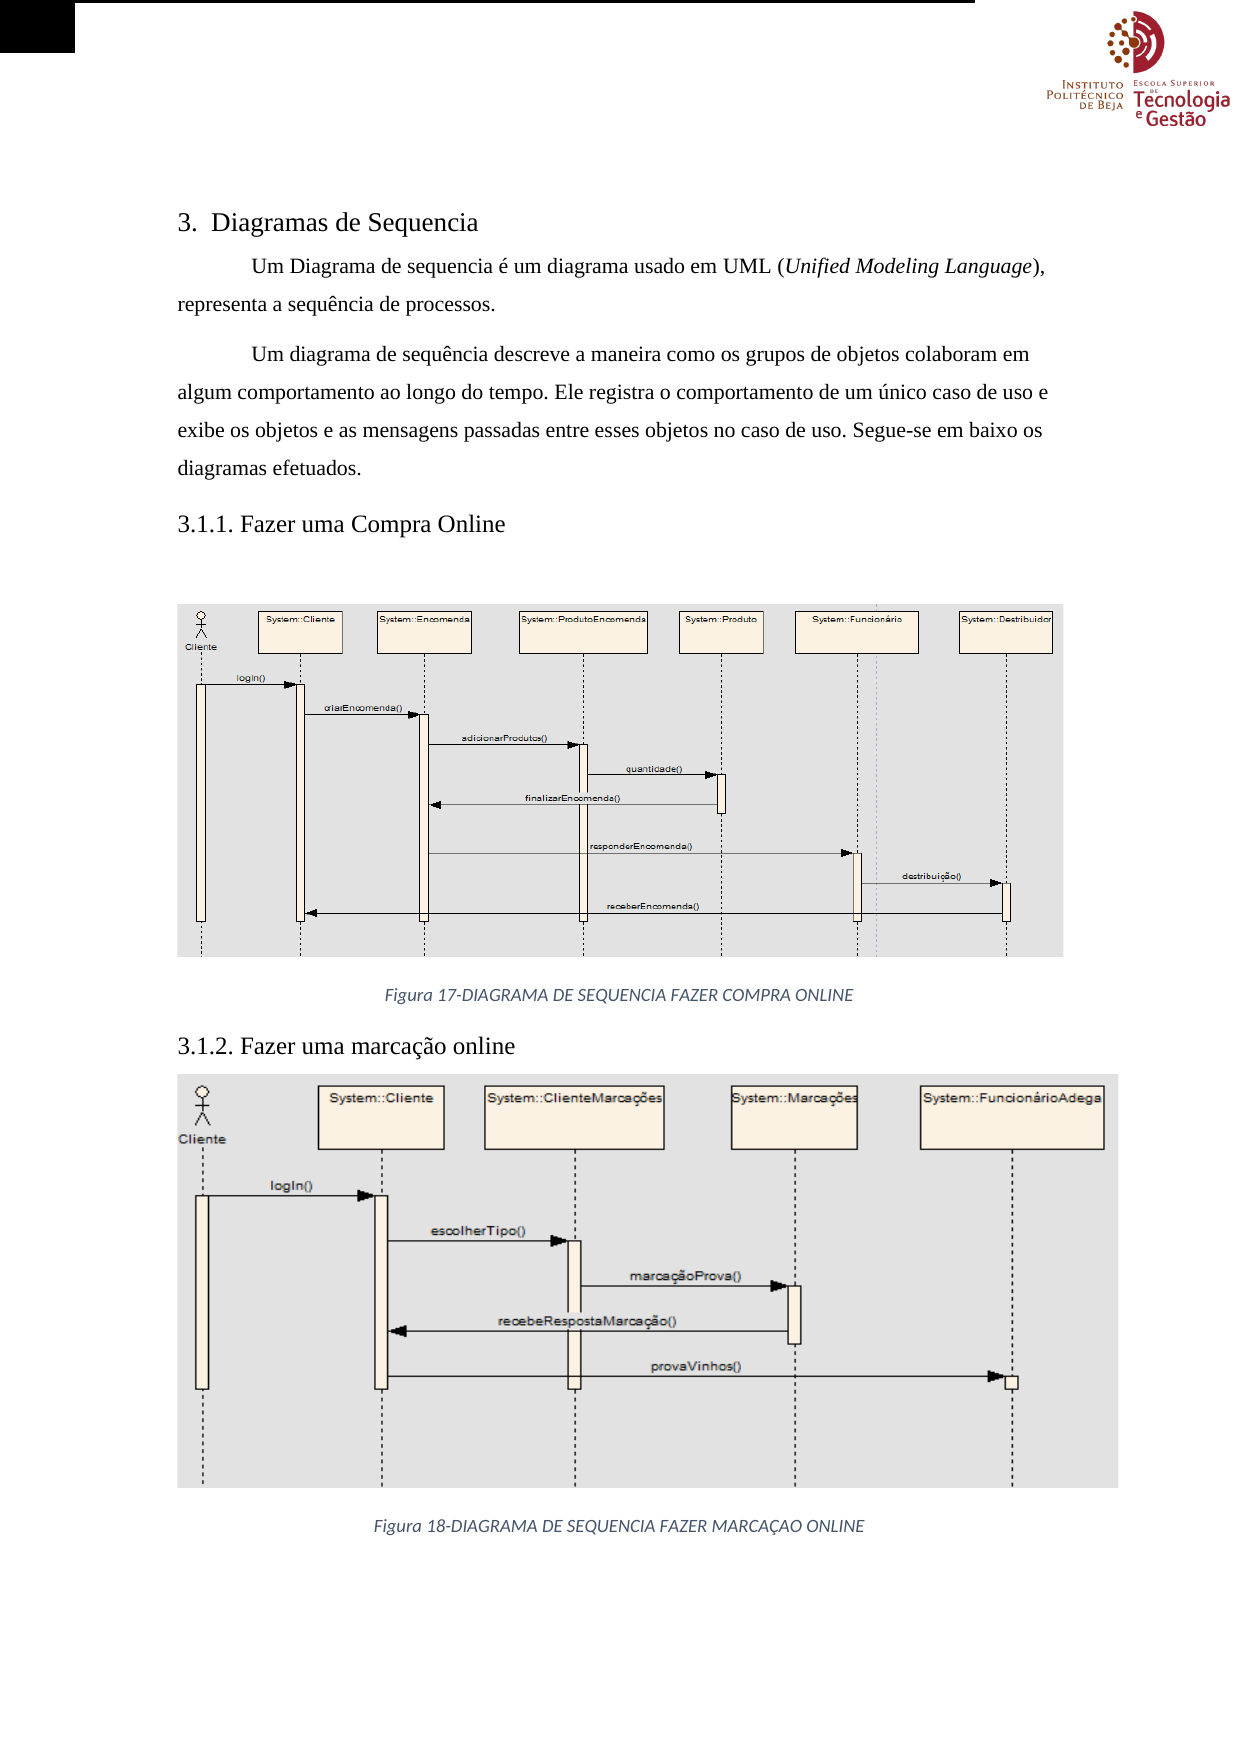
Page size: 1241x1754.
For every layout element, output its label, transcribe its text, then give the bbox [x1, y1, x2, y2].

text Um Diagrama de sequencia é um diagrama usado em UML (Unified Modeling Language), representa a sequência de processos. [177, 253, 1063, 316]
text Um diagrama de sequência descreve a maneira como os grupos de objetos colaboram em algum comportamento ao longo do tempo. Ele registra o comportamento de um único caso de uso e exibe os objetos e as mensagens passadas entre esses objetos no caso de uso. Segue-se em baixo os diagramas efetuados. [177, 341, 1063, 480]
subtitle 3.1.2. Fazer uma marcação online [177, 1031, 1063, 1060]
text Figura 18-DIAGRAMA DE SEQUENCIA FAZER MARCAÇAO ONLINE [177, 1514, 1063, 1537]
subtitle 3. Diagramas de Sequencia [177, 206, 1063, 237]
text Figura 17-DIAGRAMA DE SEQUENCIA FAZER COMPRA ONLINE [177, 983, 1063, 1006]
subtitle 3.1.1. Fazer uma Compra Online [177, 509, 1063, 538]
